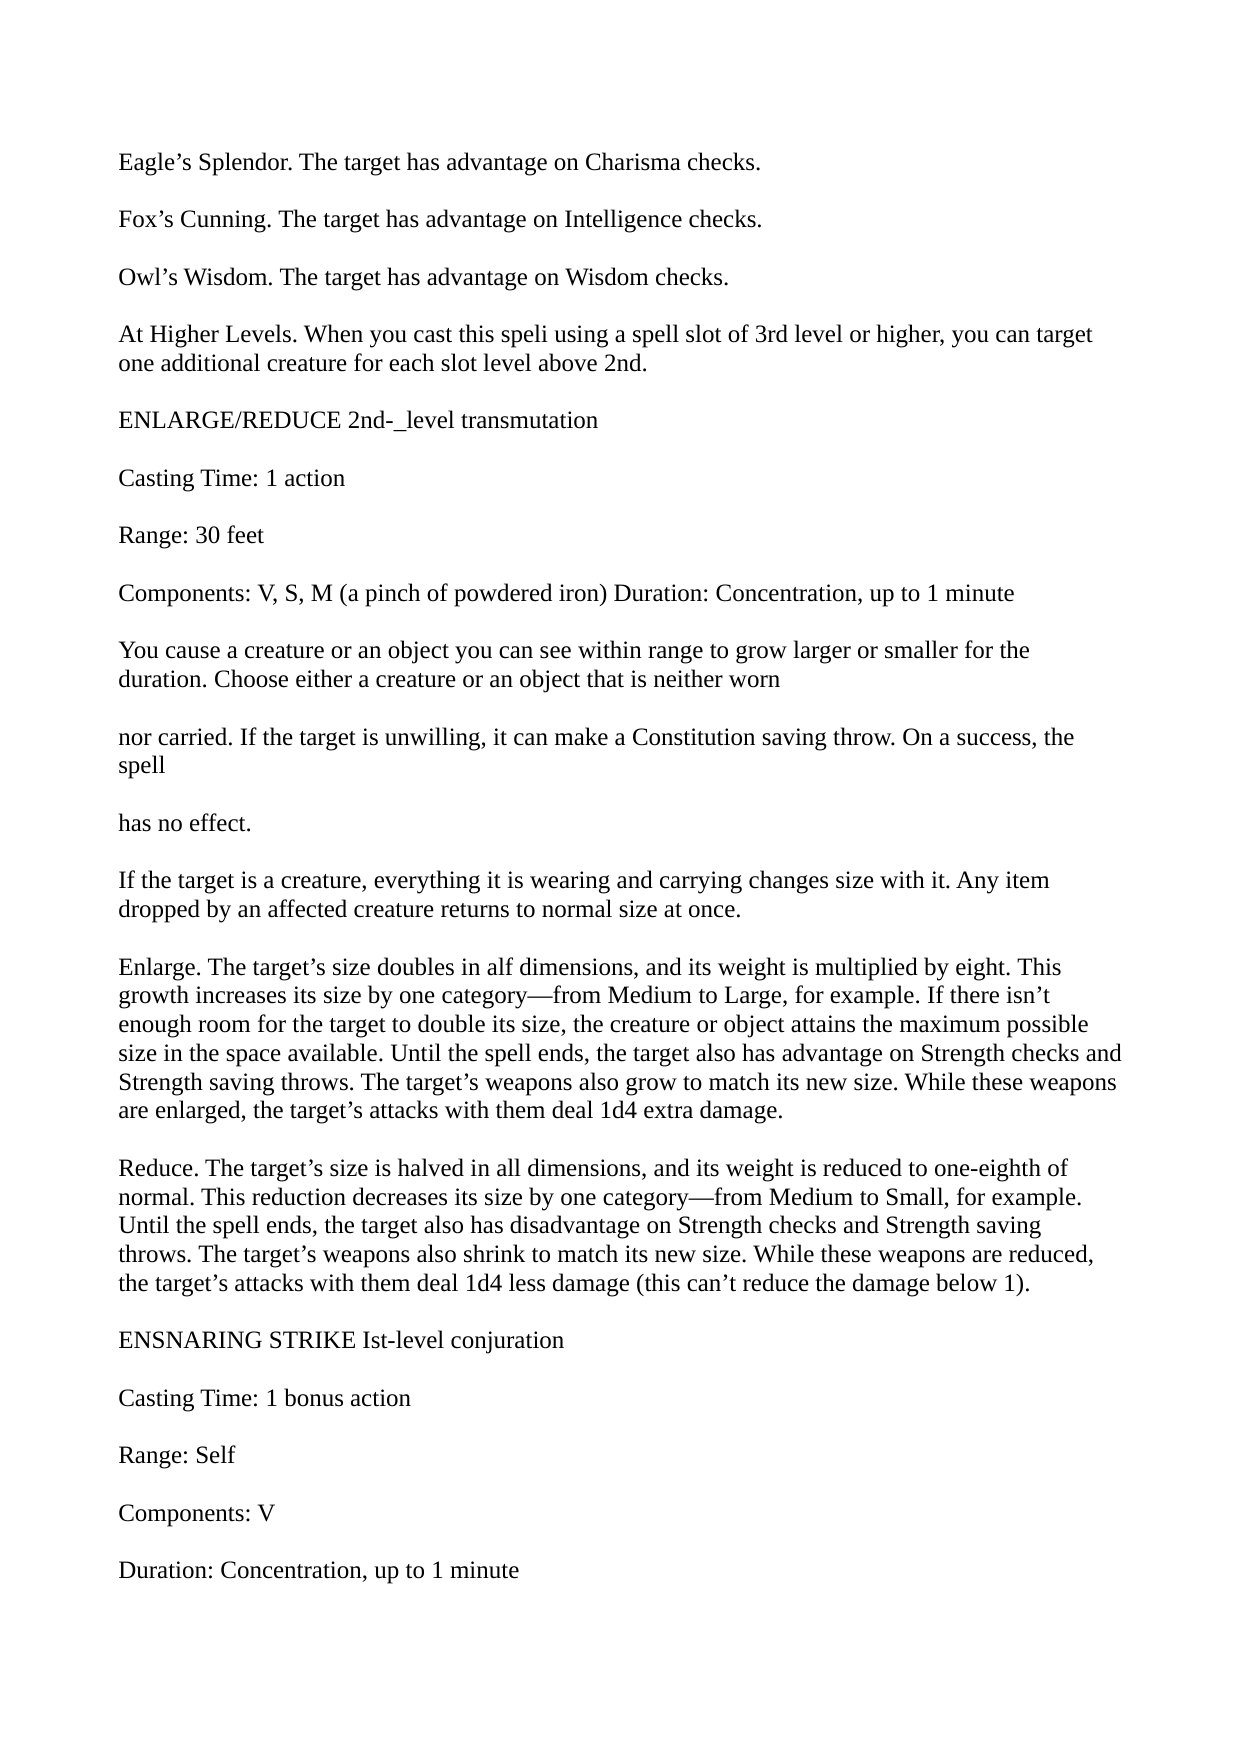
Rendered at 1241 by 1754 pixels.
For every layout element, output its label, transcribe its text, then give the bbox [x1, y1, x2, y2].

text Duration: Concentration, up to 1 minute [118, 1556, 1122, 1584]
text Enlarge. The target’s size doubles in alf dimensions, and its weight is multiplied by eight. This growth increases its size by one category—from Medium to Large, for example. If there isn’t enough room for the target to double its size, the creature or object attains the maximum possible size in the space available. Until the spell ends, the target also has advantage on Strength checks and Strength saving throws. The target’s weapons also grow to match its new size. While these weapons are enlarged, the target’s attacks with them deal 1d4 extra damage. [118, 952, 1122, 1124]
text You cause a creature or an object you can see within range to grow larger or smaller for the duration. Choose either a creature or an object that is neither worn [118, 636, 1122, 693]
text Owl’s Wisdom. The target has advantage on Wisdom checks. [118, 262, 1122, 291]
text Components: V, S, M (a pinch of powdered iron) Duration: Concentration, up to 1 minute [118, 578, 1122, 607]
text If the target is a creature, everything it is wearing and carrying changes size with it. Any item dropped by an affected creature returns to normal size at once. [118, 866, 1122, 923]
text Reduce. The target’s size is halved in all dimensions, and its weight is reduced to one-eighth of normal. This reduction decreases its size by one category—from Medium to Small, for example. Until the spell ends, the target also has disadvantage on Strength checks and Strength saving throws. The target’s weapons also shrink to match its new size. While these weapons are reduced, the target’s attacks with them deal 1d4 less damage (this can’t reduce the damage below 1). [118, 1153, 1122, 1297]
text Components: V [118, 1498, 1122, 1527]
text ENLARGE/REDUCE 2nd-_level transmutation [118, 406, 1122, 434]
text Fox’s Cunning. The target has advantage on Intelligence checks. [118, 204, 1122, 233]
text Casting Time: 1 action [118, 463, 1122, 492]
text ENSNARING STRIKE Ist-level conjuration [118, 1326, 1122, 1354]
text At Higher Levels. When you cast this speli using a spell slot of 3rd level or higher, you can target one additional creature for each slot level above 2nd. [118, 319, 1122, 377]
text Range: Self [118, 1441, 1122, 1469]
text Casting Time: 1 bonus action [118, 1383, 1122, 1412]
text Range: 30 feet [118, 521, 1122, 549]
text Eagle’s Splendor. The target has advantage on Charisma checks. [118, 147, 1122, 176]
text nor carried. If the target is unwilling, it can make a Constitution saving throw. On a success, the spell [118, 722, 1122, 779]
text has no effect. [118, 808, 1122, 837]
